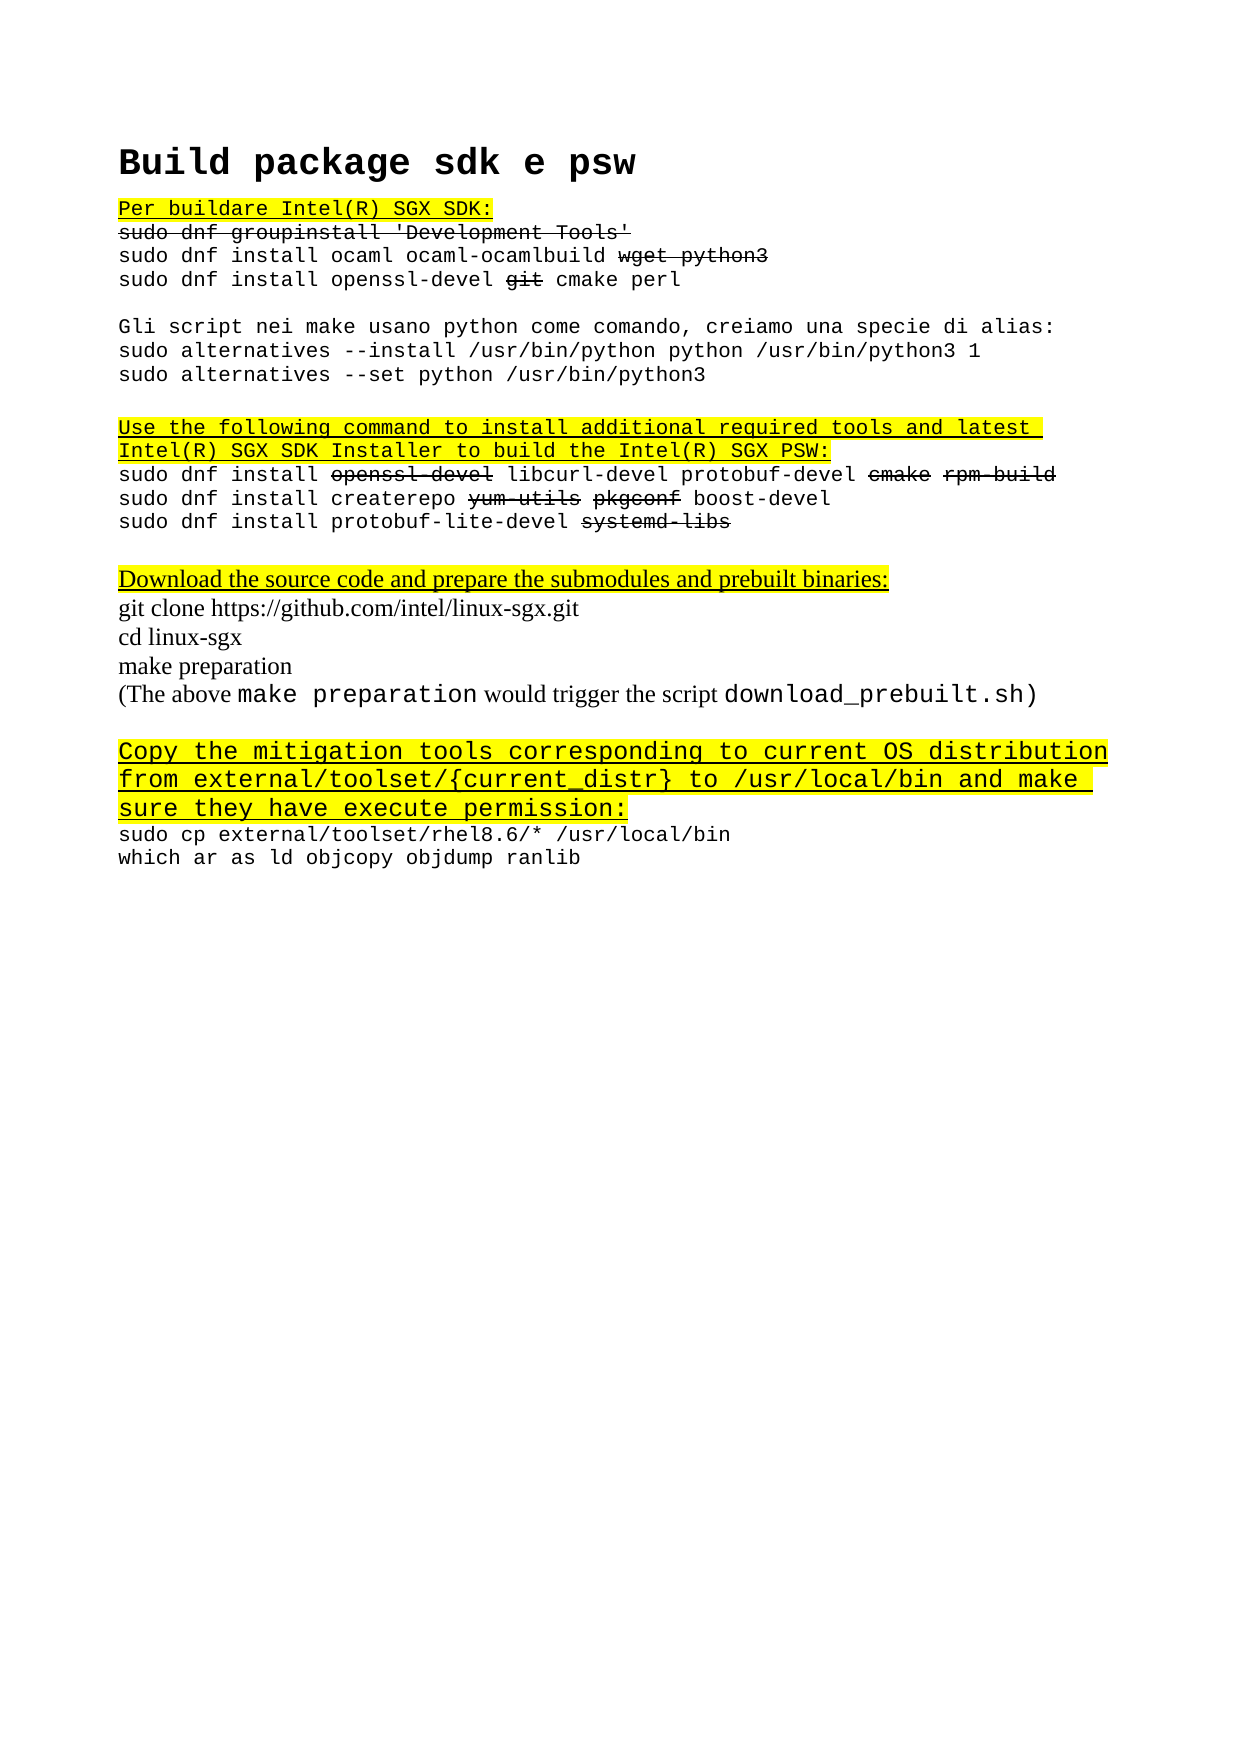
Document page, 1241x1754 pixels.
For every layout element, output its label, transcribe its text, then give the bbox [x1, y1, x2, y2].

text Download the source code and prepare the submodules and prebuilt binaries: [118, 564, 1122, 593]
text sudo dnf groupinstall 'Development Tools' [118, 222, 1122, 245]
text sudo alternatives --set python /usr/bin/python3 [118, 364, 1122, 387]
text Per buildare Intel(R) SGX SDK: [118, 198, 1122, 222]
text make preparation [118, 651, 1122, 679]
text sudo dnf install openssl-devel git cmake perl [118, 269, 1122, 293]
text Use the following command to install additional required tools and latest Intel(R) SGX SDK Installer to build the Intel(R) SGX PSW: sudo dnf install openssl-devel libcurl-devel protobuf-devel cmake rpm-build sudo dnf install createrepo yum-utils pkgconf boost-devel sudo dnf install protobuf-lite-devel systemd-libs [118, 417, 1122, 535]
text git clone https://github.com/intel/linux-sgx.git [118, 593, 1122, 622]
subtitle Build package sdk e psw [118, 143, 1122, 186]
text sudo dnf install ocaml ocaml-ocamlbuild wget python3 [118, 245, 1122, 269]
text Copy the mitigation tools corresponding to current OS distribution from external/toolset/{current_distr} to /usr/local/bin and make sure they have execute permission: [118, 739, 1122, 824]
text cd linux-sgx [118, 622, 1122, 651]
text sudo cp external/toolset/rhel8.6/* /usr/local/bin [118, 824, 1122, 847]
text which ar as ld objcopy objdump ranlib [118, 847, 1122, 871]
text (The above make preparation would trigger the script download_prebuilt.sh) [118, 679, 1122, 710]
text sudo alternatives --install /usr/bin/python python /usr/bin/python3 1 [118, 340, 1122, 364]
text Gli script nei make usano python come comando, creiamo una specie di alias: [118, 316, 1122, 340]
